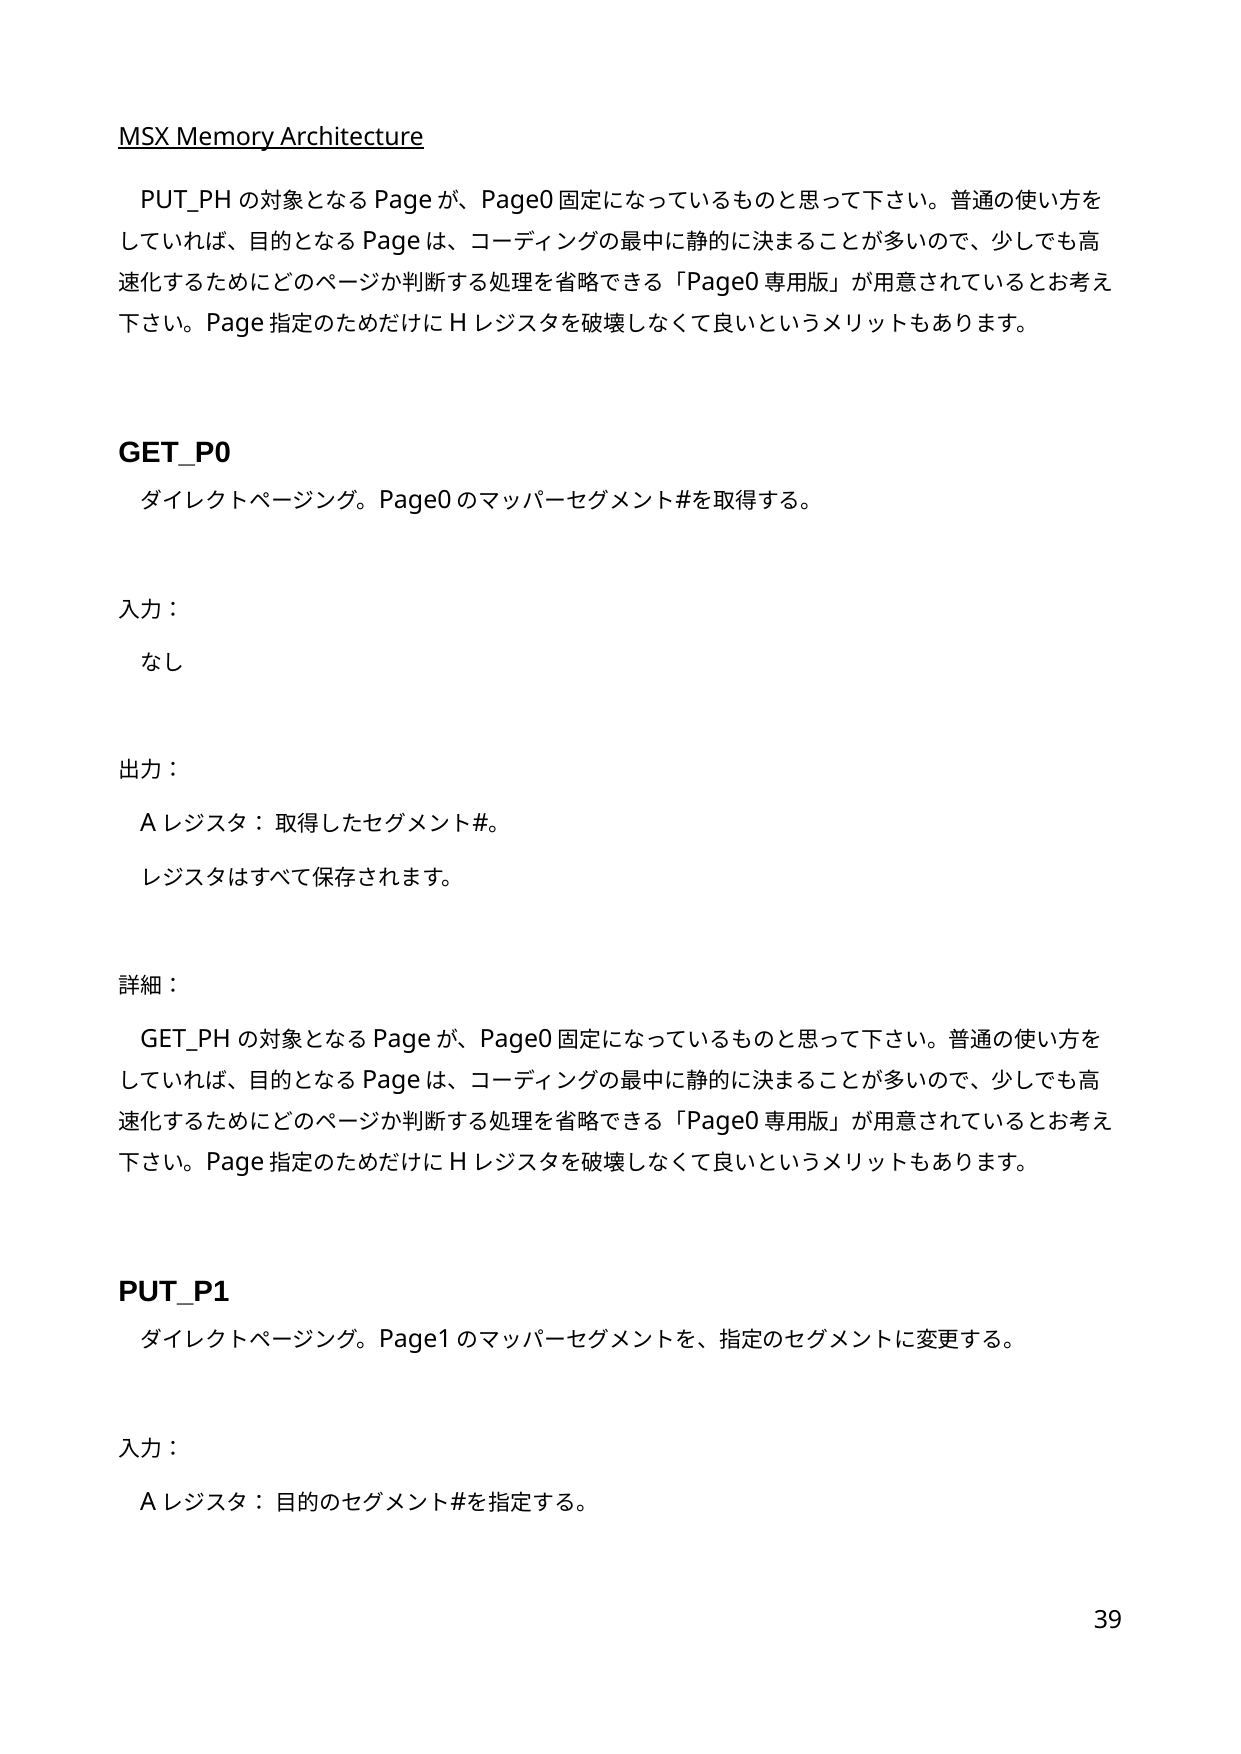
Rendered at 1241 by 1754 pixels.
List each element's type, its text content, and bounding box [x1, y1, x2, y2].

text 入力： [118, 1431, 1122, 1463]
text PUT_PH の対象となるPageが、Page0固定になっているものと思って下さい。普通の使い方をしていれば、目的となるPageは、コーディングの最中に静的に決まることが多いので、少しでも高速化するためにどのページか判断する処理を省略できる「Page0専用版」が用意されているとお考え下さい。Page指定のためだけにHレジスタを破壊しなくて良いというメリットもあります。 [118, 182, 1122, 338]
text Aレジスタ： 取得したセグメント#。 [118, 805, 1122, 839]
text 入力： [118, 592, 1122, 624]
text Aレジスタ： 目的のセグメント#を指定する。 [118, 1484, 1122, 1518]
text ダイレクトページング。Page0のマッパーセグメント#を取得する。 [118, 481, 1122, 515]
text なし [118, 644, 1122, 676]
text ダイレクトページング。Page1のマッパーセグメントを、指定のセグメントに変更する。 [118, 1320, 1122, 1354]
subtitle GET_P0 [118, 435, 1122, 469]
text GET_PH の対象となるPageが、Page0固定になっているものと思って下さい。普通の使い方をしていれば、目的となるPageは、コーディングの最中に静的に決まることが多いので、少しでも高速化するためにどのページか判断する処理を省略できる「Page0専用版」が用意されているとお考え下さい。Page指定のためだけにHレジスタを破壊しなくて良いというメリットもあります。 [118, 1021, 1122, 1177]
subtitle PUT_P1 [118, 1274, 1122, 1308]
text 詳細： [118, 968, 1122, 1000]
text 出力： [118, 752, 1122, 784]
text レジスタはすべて保存されます。 [118, 860, 1122, 892]
